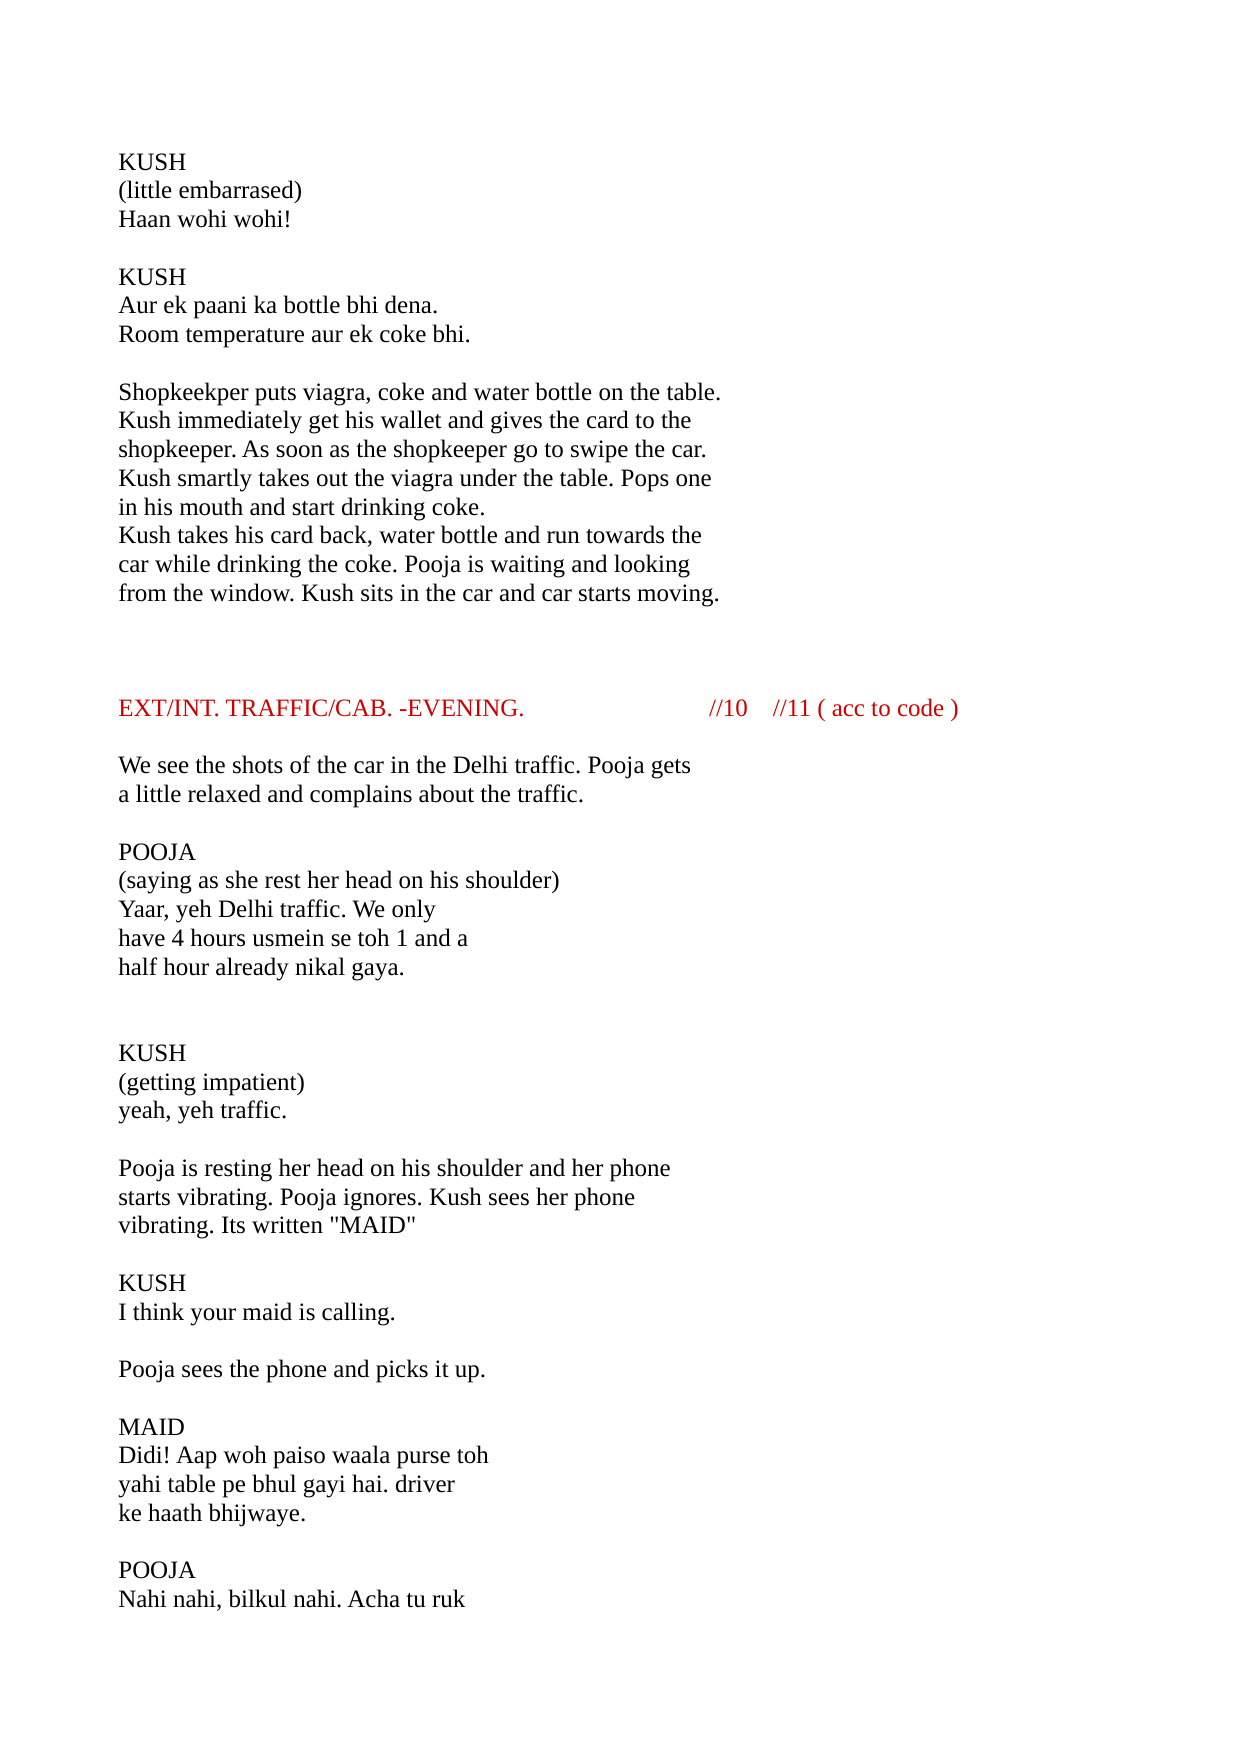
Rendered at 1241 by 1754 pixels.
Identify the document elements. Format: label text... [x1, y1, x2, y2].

text car while drinking the coke. Pooja is waiting and looking [118, 549, 1122, 578]
text (getting impatient) [118, 1067, 1122, 1096]
text I think your maid is calling. [118, 1297, 1122, 1326]
text Kush smartly takes out the viagra under the table. Pops one [118, 463, 1122, 492]
text Yaar, yeh Delhi traffic. We only [118, 894, 1122, 923]
text We see the shots of the car in the Delhi traffic. Pooja gets [118, 751, 1122, 779]
text EXT/INT. TRAFFIC/CAB. -EVENING. //10 //11 ( acc to code ) [118, 693, 1122, 722]
text KUSH [118, 1038, 1122, 1067]
text ke haath bhijwaye. [118, 1498, 1122, 1527]
text half hour already nikal gaya. [118, 952, 1122, 981]
text yeah, yeh traffic. [118, 1096, 1122, 1124]
text in his mouth and start drinking coke. [118, 492, 1122, 521]
text shopkeeper. As soon as the shopkeeper go to swipe the car. [118, 434, 1122, 463]
text Pooja is resting her head on his shoulder and her phone [118, 1153, 1122, 1182]
text MAID [118, 1412, 1122, 1441]
text yahi table pe bhul gayi hai. driver [118, 1469, 1122, 1498]
text (saying as she rest her head on his shoulder) [118, 866, 1122, 894]
text Haan wohi wohi! [118, 204, 1122, 233]
text POOJA [118, 1556, 1122, 1584]
text KUSH [118, 1268, 1122, 1297]
text from the window. Kush sits in the car and car starts moving. [118, 578, 1122, 607]
text vibrating. Its written "MAID" [118, 1211, 1122, 1239]
text KUSH [118, 262, 1122, 291]
text starts vibrating. Pooja ignores. Kush sees her phone [118, 1182, 1122, 1211]
text (little embarrased) [118, 176, 1122, 204]
text KUSH [118, 147, 1122, 176]
text Nahi nahi, bilkul nahi. Acha tu ruk [118, 1584, 1122, 1613]
text a little relaxed and complains about the traffic. [118, 779, 1122, 808]
text Aur ek paani ka bottle bhi dena. [118, 291, 1122, 319]
text Pooja sees the phone and picks it up. [118, 1354, 1122, 1383]
text Didi! Aap woh paiso waala purse toh [118, 1441, 1122, 1469]
text Room temperature aur ek coke bhi. [118, 319, 1122, 348]
text have 4 hours usmein se toh 1 and a [118, 923, 1122, 952]
text POOJA [118, 837, 1122, 866]
text Kush takes his card back, water bottle and run towards the [118, 521, 1122, 549]
text Shopkeekper puts viagra, coke and water bottle on the table. [118, 377, 1122, 406]
text Kush immediately get his wallet and gives the card to the [118, 406, 1122, 434]
